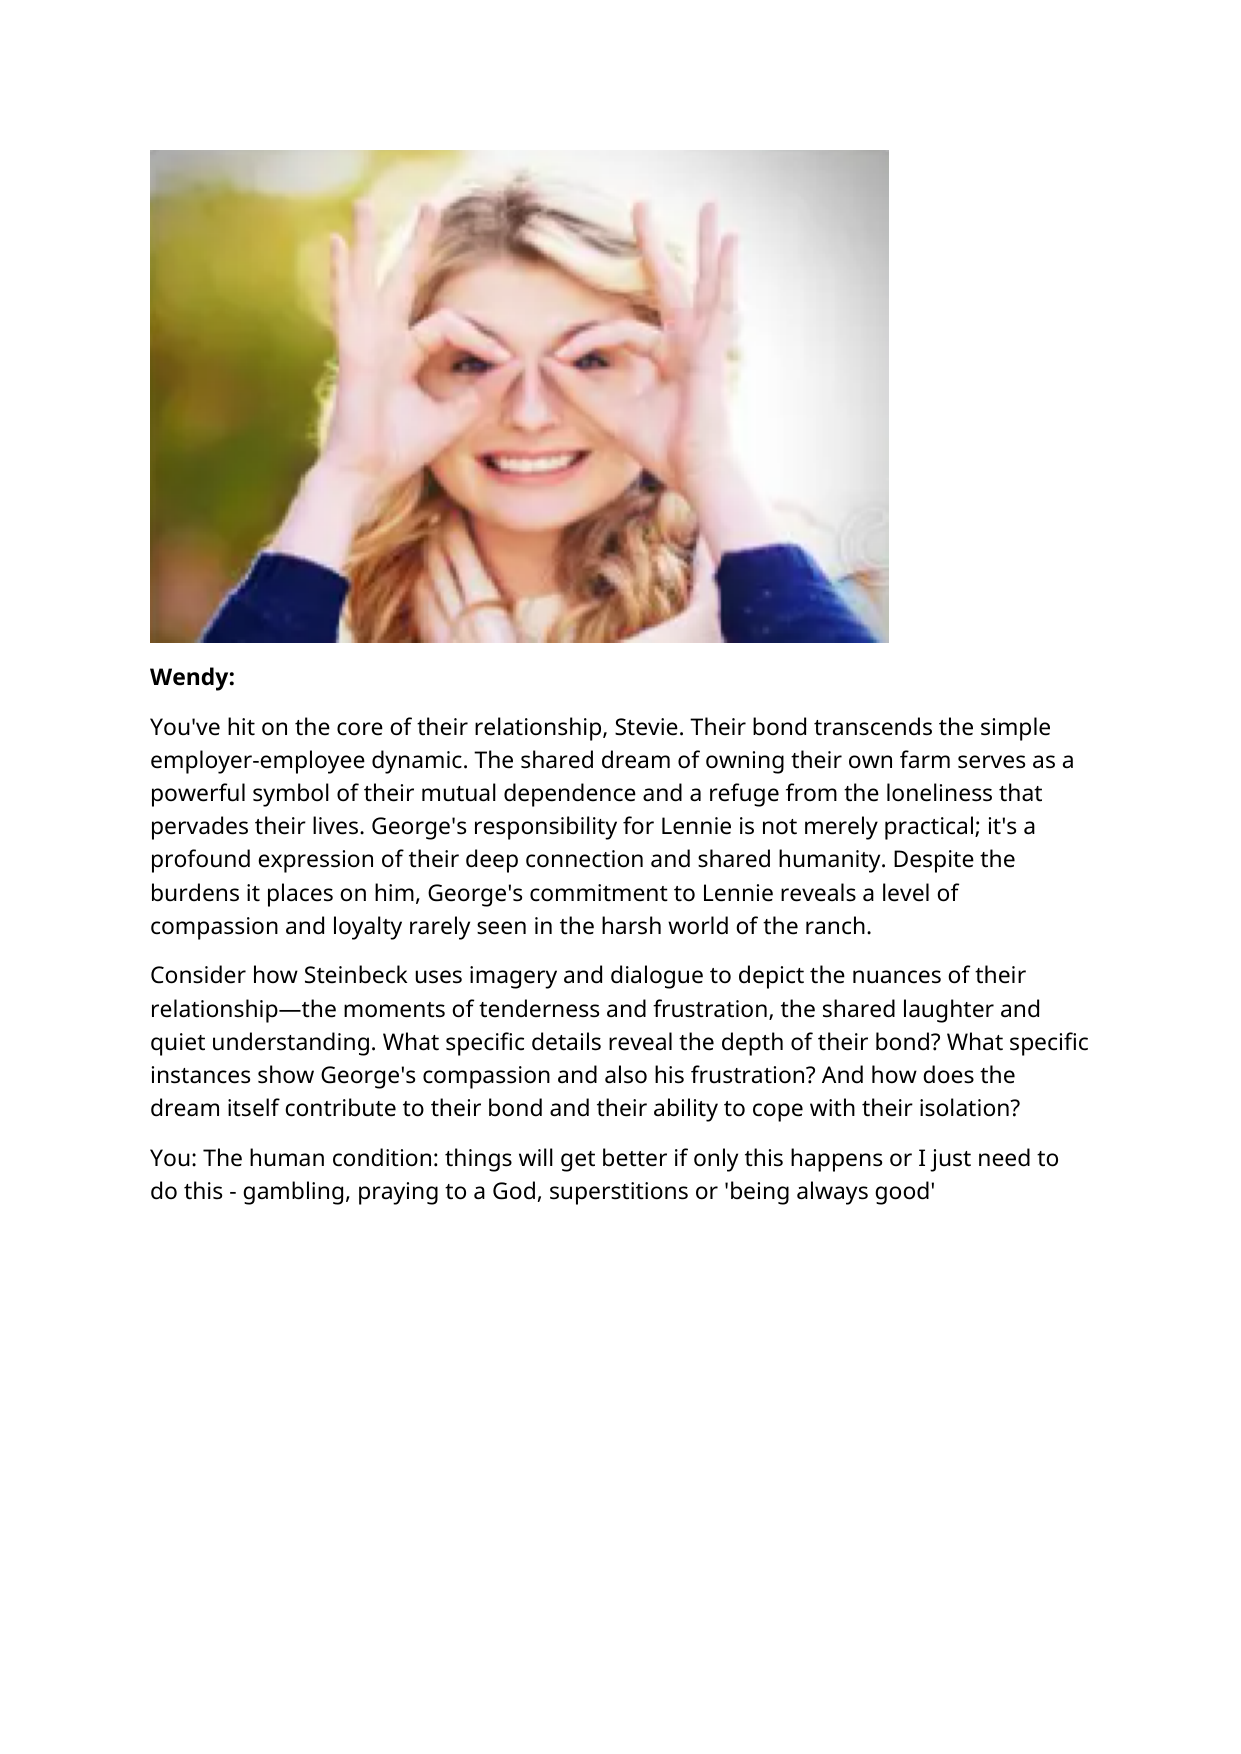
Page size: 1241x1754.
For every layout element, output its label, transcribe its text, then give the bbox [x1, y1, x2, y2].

text Wendy: [150, 661, 1090, 692]
text You: The human condition: things will get better if only this happens or I just need to do this - gambling, praying to a God, superstitions or 'being always good' [150, 1142, 1090, 1206]
text You've hit on the core of their relationship, Stevie. Their bond transcends the simple employer-employee dynamic. The shared dream of owning their own farm serves as a powerful symbol of their mutual dependence and a refuge from the loneliness that pervades their lives. George's responsibility for Lennie is not merely practical; it's a profound expression of their deep connection and shared humanity. Despite the burdens it places on him, George's commitment to Lennie reveals a level of compassion and loyalty rarely seen in the harsh world of the ranch. [150, 711, 1090, 941]
text Consider how Steinbeck uses imagery and dialogue to depict the nuances of their relationship—the moments of tenderness and frustration, the shared laughter and quiet understanding. What specific details reveal the depth of their bond? What specific instances show George's compassion and also his frustration? And how does the dream itself contribute to their bond and their ability to cope with their isolation? [150, 959, 1090, 1123]
